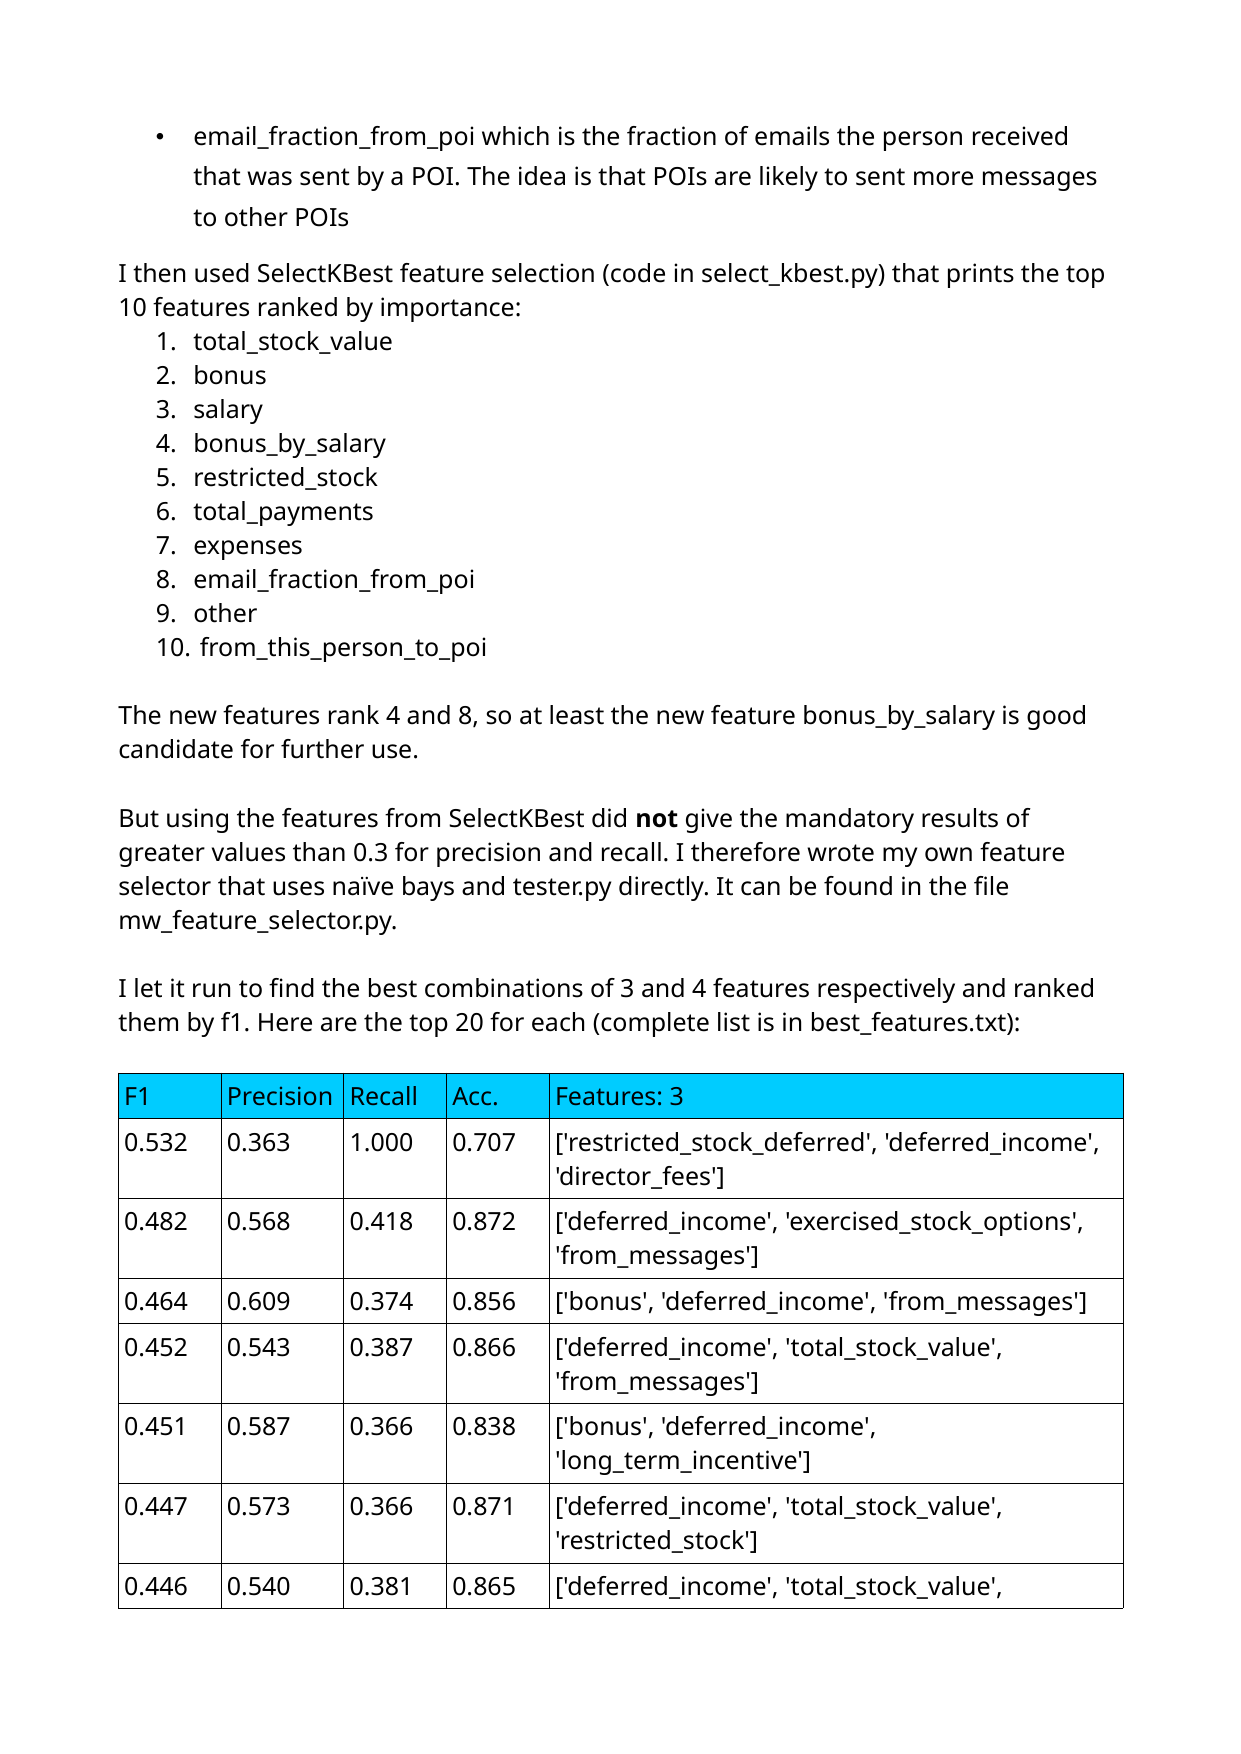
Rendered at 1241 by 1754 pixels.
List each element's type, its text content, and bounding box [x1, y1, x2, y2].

table_cell ['deferred_income', 'total_stock_value', 'restricted_stock'] [550, 1484, 1123, 1562]
table_cell 0.452 [119, 1324, 221, 1403]
list email_fraction_from_poi [156, 562, 1122, 596]
table_cell 0.865 [447, 1564, 549, 1608]
table_header Recall [344, 1074, 446, 1118]
table_cell ['bonus', 'deferred_income', 'from_messages'] [550, 1279, 1123, 1323]
table_cell 0.447 [119, 1484, 221, 1562]
table_cell 0.387 [344, 1324, 446, 1403]
table_header F1 [119, 1074, 221, 1118]
table_cell 0.871 [447, 1484, 549, 1562]
table_cell ['deferred_income', 'total_stock_value', 'from_messages'] [550, 1324, 1123, 1403]
table_cell 0.838 [447, 1404, 549, 1483]
table_header Acc. [447, 1074, 549, 1118]
table_cell 0.872 [447, 1199, 549, 1278]
table_cell 0.540 [222, 1564, 343, 1608]
table_header Precision [222, 1074, 343, 1118]
table_cell 0.573 [222, 1484, 343, 1562]
list restricted_stock [156, 459, 1122, 494]
table_cell 0.866 [447, 1324, 549, 1403]
text I then used SelectKBest feature selection (code in select_kbest.py) that prints the top 10 features ranked by importance: [118, 255, 1122, 323]
table_cell 0.451 [119, 1404, 221, 1483]
table_cell 0.609 [222, 1279, 343, 1323]
table_cell 0.366 [344, 1484, 446, 1562]
table_cell 0.532 [119, 1119, 221, 1198]
table_cell 0.366 [344, 1404, 446, 1483]
list bonus [156, 357, 1122, 391]
table_cell ['deferred_income', 'exercised_stock_options', 'from_messages'] [550, 1199, 1123, 1278]
table_cell ['bonus', 'deferred_income', 'long_term_incentive'] [550, 1404, 1123, 1483]
table_cell 0.856 [447, 1279, 549, 1323]
list total_stock_value [156, 323, 1122, 357]
table_header Features: 3 [550, 1074, 1123, 1118]
list total_payments [156, 494, 1122, 528]
text I let it run to find the best combinations of 3 and 4 features respectively and ranked them by f1. Here are the top 20 for each (complete list is in best_features.txt): [118, 971, 1122, 1039]
list salary [156, 391, 1122, 426]
table_cell 0.482 [119, 1199, 221, 1278]
table_cell 0.418 [344, 1199, 446, 1278]
list from_this_person_to_poi [156, 630, 1122, 664]
table_cell 0.587 [222, 1404, 343, 1483]
table_cell 0.543 [222, 1324, 343, 1403]
list other [156, 596, 1122, 630]
text But using the features from SelectKBest did not give the mandatory results of greater values than 0.3 for precision and recall. I therefore wrote my own feature selector that uses naïve bays and tester.py directly. It can be found in the file mw_feature_selector.py. [118, 800, 1122, 936]
table_cell ['deferred_income', 'total_stock_value', [550, 1564, 1123, 1608]
table_cell 1.000 [344, 1119, 446, 1198]
text The new features rank 4 and 8, so at least the new feature bonus_by_salary is good candidate for further use. [118, 698, 1122, 766]
table_cell 0.707 [447, 1119, 549, 1198]
list expenses [156, 528, 1122, 562]
table_cell 0.464 [119, 1279, 221, 1323]
table_cell 0.381 [344, 1564, 446, 1608]
table_cell 0.568 [222, 1199, 343, 1278]
table_cell 0.446 [119, 1564, 221, 1608]
table_cell 0.374 [344, 1279, 446, 1323]
list email_fraction_from_poi which is the fraction of emails the person received that was sent by a POI. The idea is that POIs are likely to sent more messages to other POIs [156, 118, 1122, 234]
list bonus_by_salary [156, 426, 1122, 459]
table_cell ['restricted_stock_deferred', 'deferred_income', 'director_fees'] [550, 1119, 1123, 1198]
table_cell 0.363 [222, 1119, 343, 1198]
